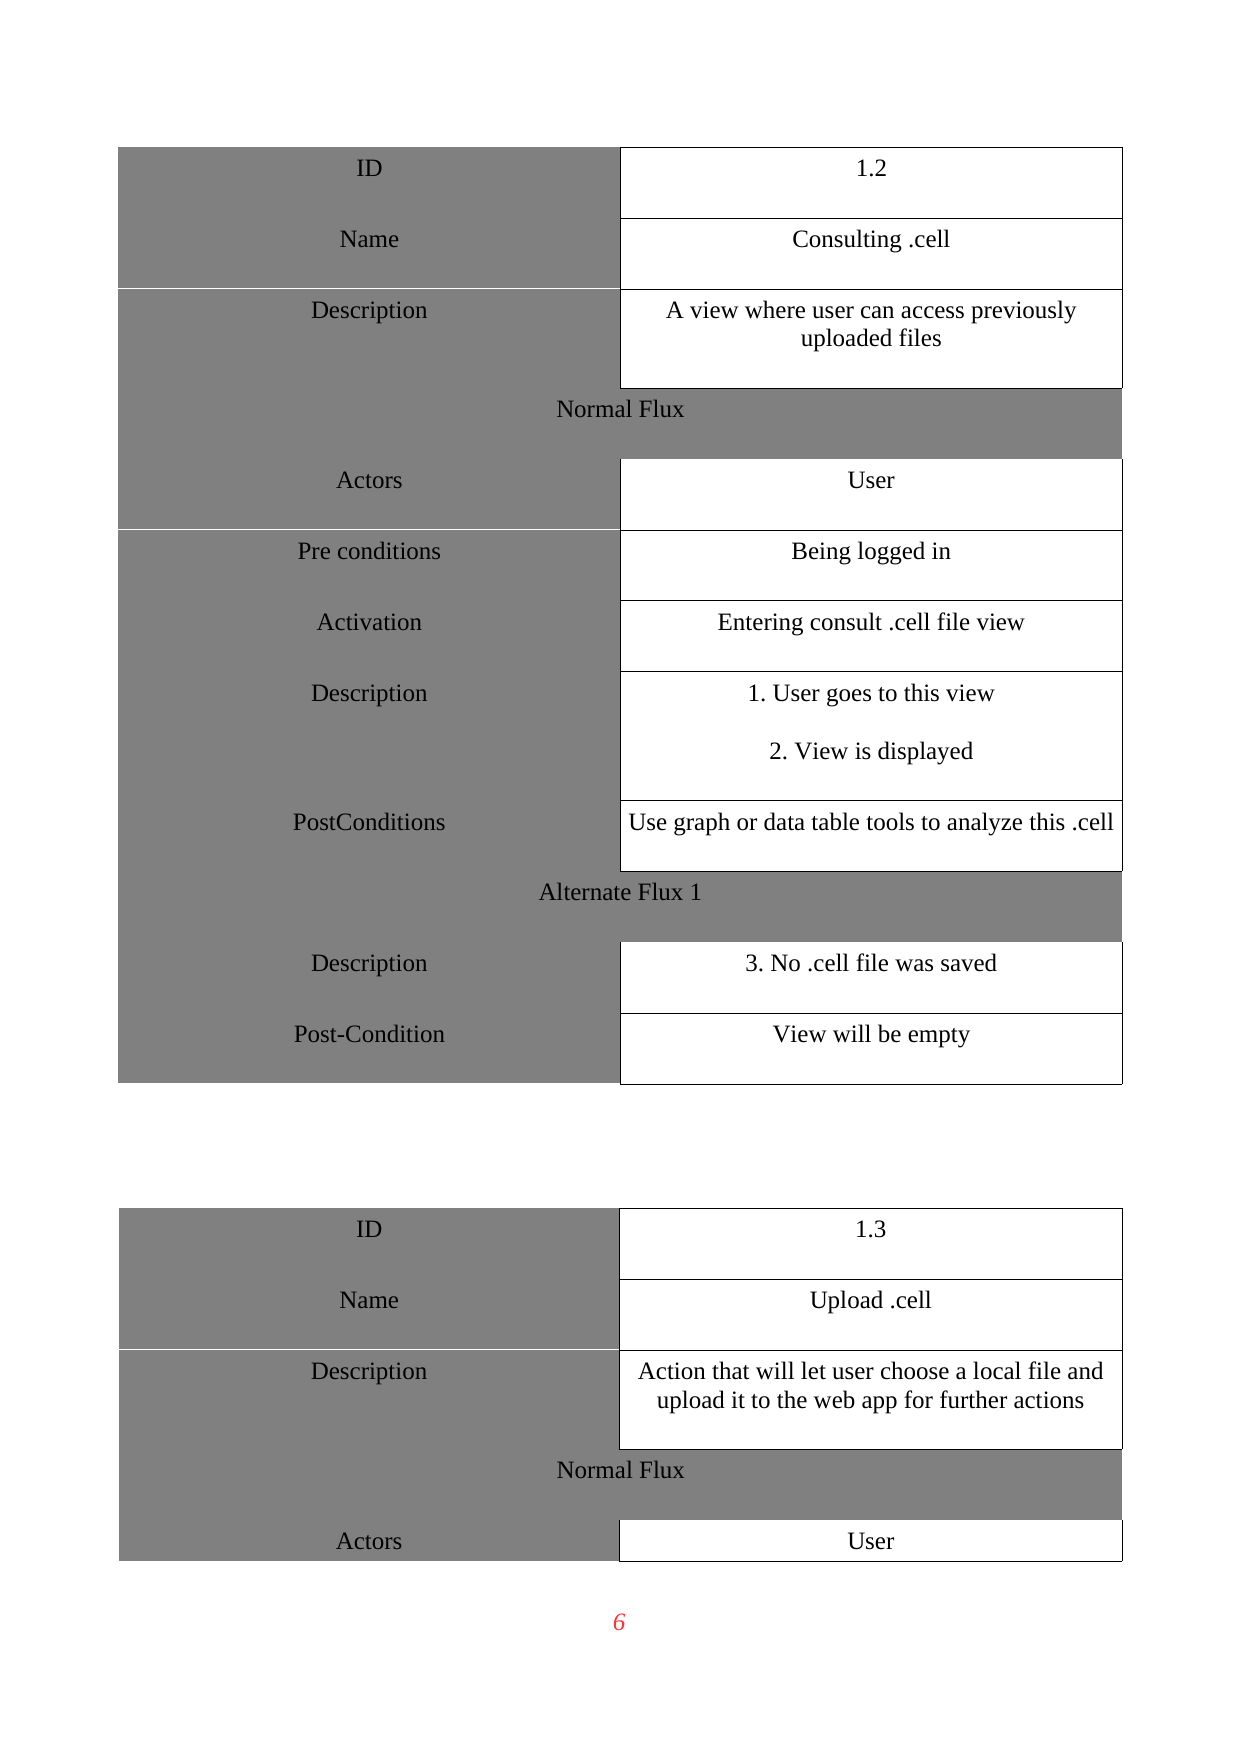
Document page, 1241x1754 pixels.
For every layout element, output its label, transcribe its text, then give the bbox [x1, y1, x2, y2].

table_cell Description [119, 1350, 619, 1449]
table_cell Normal Flux [118, 388, 1122, 459]
table_header 1.3 [620, 1209, 1122, 1279]
table_cell Being logged in [621, 531, 1122, 600]
table_cell Actors [119, 1520, 619, 1561]
table_cell Name [119, 1279, 619, 1349]
table_cell User [620, 1520, 1122, 1561]
table_cell Action that will let user choose a local file and upload it to the web app for further actions [620, 1351, 1122, 1449]
table_cell Upload .cell [620, 1280, 1122, 1349]
table_cell Normal Flux [119, 1449, 1122, 1520]
table_cell Consulting .cell [621, 219, 1122, 288]
table_cell A view where user can access previously uploaded files [621, 290, 1122, 388]
table_cell Actors [118, 459, 620, 529]
table_cell View will be empty [621, 1014, 1122, 1083]
table_header 1.2 [621, 148, 1122, 218]
table_cell Alternate Flux 1 [118, 871, 1122, 942]
table_cell Name [118, 218, 620, 288]
table_cell Post-Condition [118, 1013, 620, 1083]
table_cell Pre conditions [118, 530, 620, 600]
table_header ID [118, 147, 620, 218]
table_cell 1. User goes to this view 2. View is displayed [621, 672, 1122, 800]
table_cell Description [118, 942, 620, 1013]
table_cell Description [118, 289, 620, 388]
table_cell Description [118, 671, 620, 800]
table_header ID [119, 1208, 619, 1279]
table_cell 3. No .cell file was saved [621, 942, 1122, 1013]
table_cell Use graph or data table tools to analyze this .cell [621, 801, 1122, 871]
table_cell Entering consult .cell file view [621, 601, 1122, 671]
table_cell User [621, 459, 1122, 529]
table_cell PostConditions [118, 800, 620, 871]
table_cell Activation [118, 600, 620, 671]
